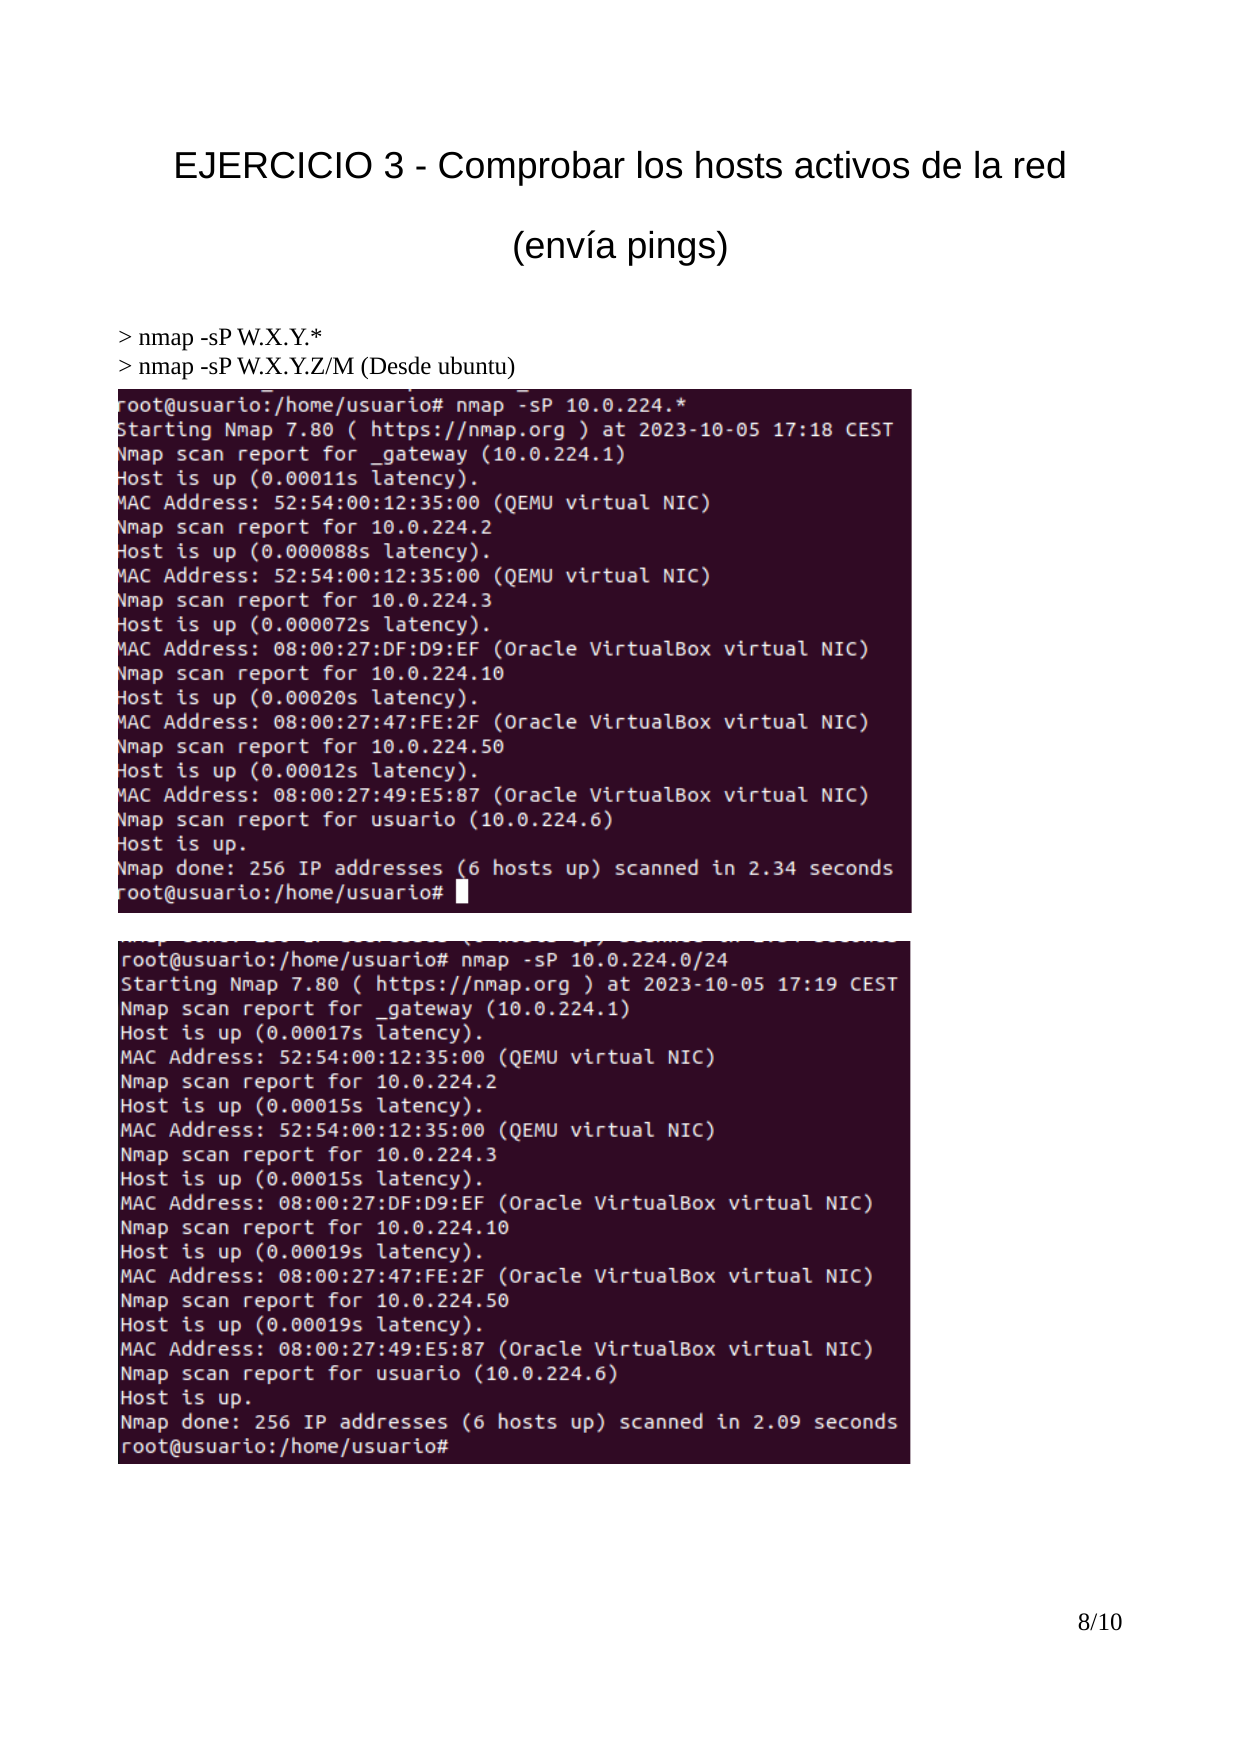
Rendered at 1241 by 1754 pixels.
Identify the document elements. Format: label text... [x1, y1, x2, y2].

picture [118, 941, 911, 1464]
text > nmap -sP W.X.Y.Z/M (Desde ubuntu) [118, 351, 1122, 380]
subtitle EJERCICIO 3 - Comprobar los hosts activos de la red [118, 143, 1122, 186]
text > nmap -sP W.X.Y.* [118, 322, 1122, 351]
picture [118, 389, 912, 913]
subtitle (envía pings) [118, 224, 1122, 267]
